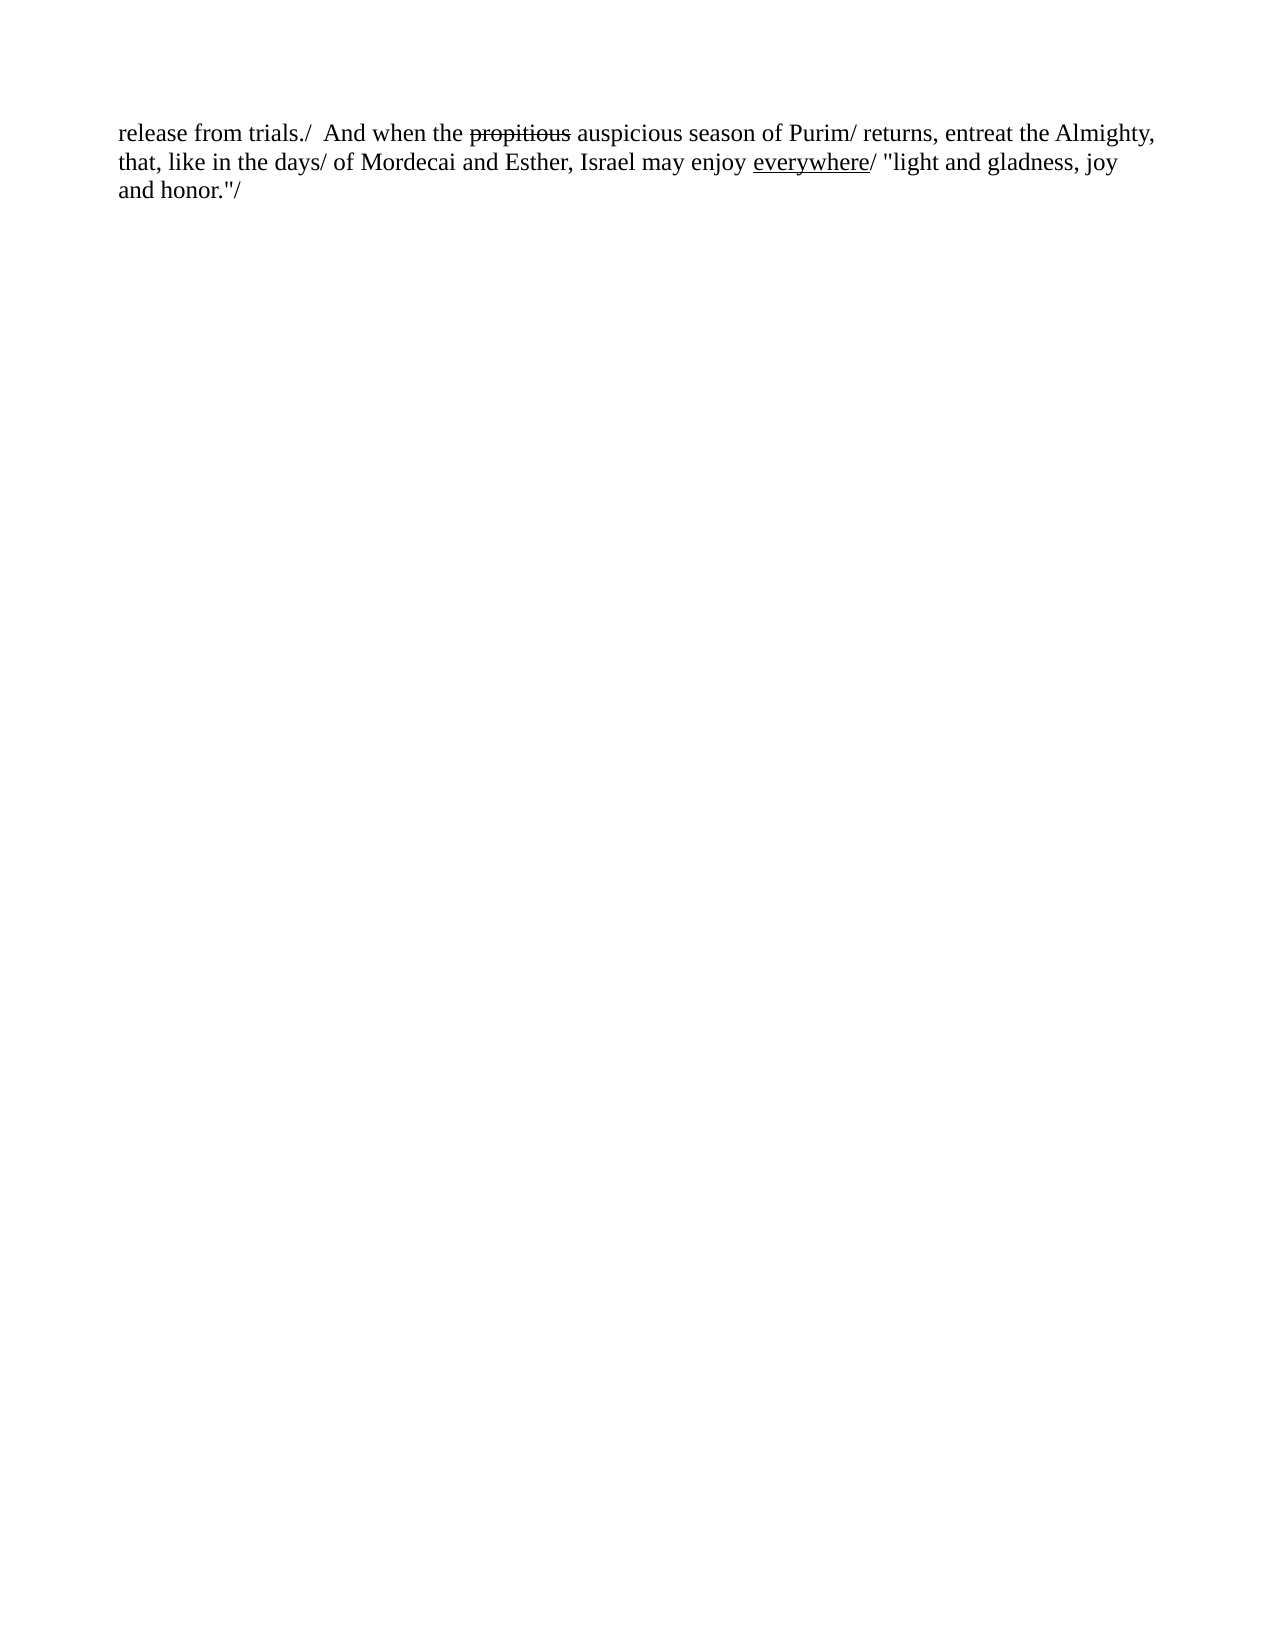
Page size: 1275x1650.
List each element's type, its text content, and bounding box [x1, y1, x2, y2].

text release from trials./ And when the propitious auspicious season of Purim/ returns, entreat the Almighty, that, like in the days/ of Mordecai and Esther, Israel may enjoy everywhere/ "light and gladness, joy and honor."/ [118, 118, 1157, 204]
